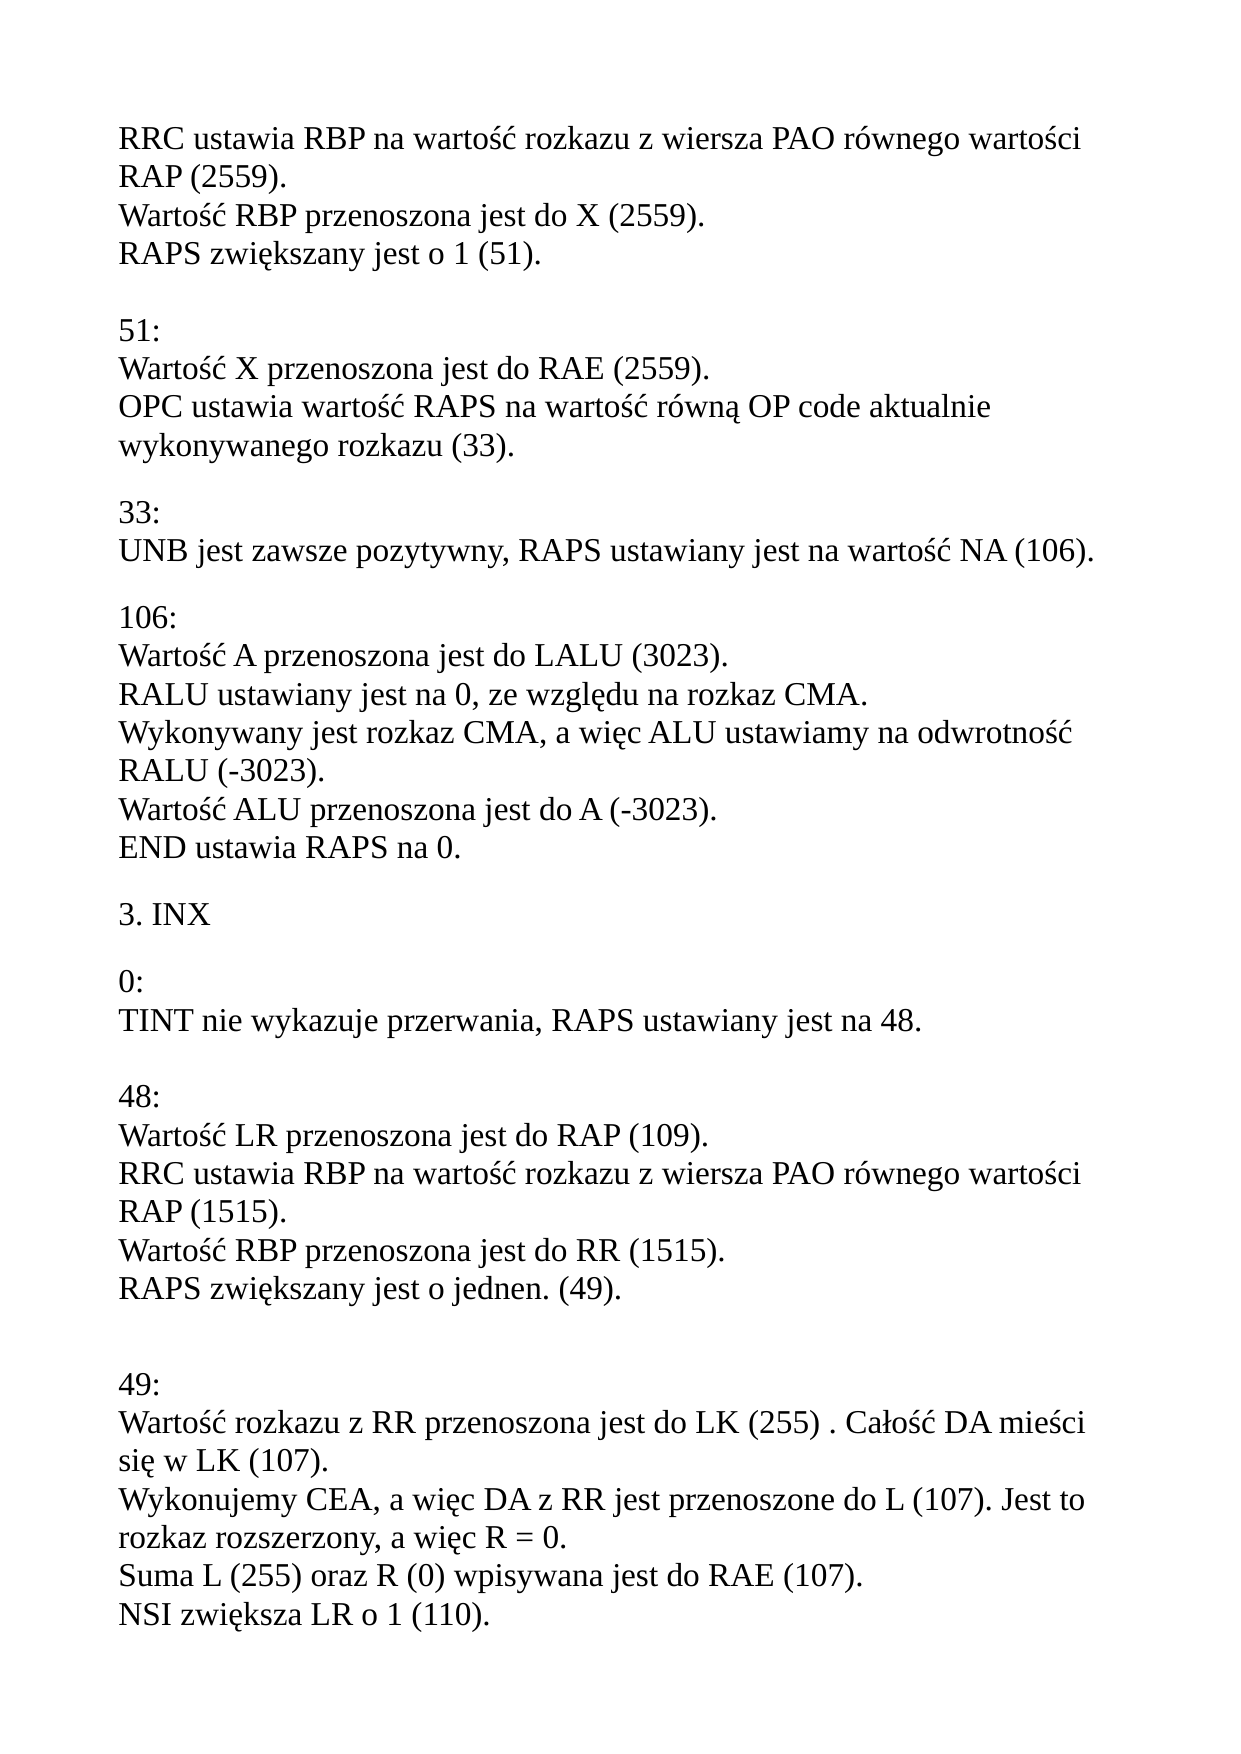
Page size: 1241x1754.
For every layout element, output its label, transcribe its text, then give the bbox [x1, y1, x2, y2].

text 49: [118, 1364, 1122, 1402]
text OPC ustawia wartość RAPS na wartość równą OP code aktualnie wykonywanego rozkazu (33). [118, 386, 1122, 463]
text RAPS zwiększany jest o jednen. (49). [118, 1268, 1122, 1306]
text Wykonujemy CEA, a więc DA z RR jest przenoszone do L (107). Jest to rozkaz rozszerzony, a więc R = 0. [118, 1479, 1122, 1556]
text 33: [118, 492, 1122, 530]
text NSI zwiększa LR o 1 (110). [118, 1594, 1122, 1632]
text Wykonywany jest rozkaz CMA, a więc ALU ustawiamy na odwrotność RALU (-3023). [118, 712, 1122, 789]
text UNB jest zawsze pozytywny, RAPS ustawiany jest na wartość NA (106). [118, 530, 1122, 568]
text 0: [118, 961, 1122, 1000]
text 106: [118, 597, 1122, 636]
text Wartość rozkazu z RR przenoszona jest do LK (255) . Całość DA mieści się w LK (107). [118, 1402, 1122, 1479]
text RRC ustawia RBP na wartość rozkazu z wiersza PAO równego wartości RAP (2559). [118, 118, 1122, 195]
text RALU ustawiany jest na 0, ze względu na rozkaz CMA. [118, 674, 1122, 712]
text Wartość RBP przenoszona jest do X (2559). [118, 195, 1122, 233]
text 51: [118, 310, 1122, 348]
text END ustawia RAPS na 0. [118, 827, 1122, 866]
text Wartość LR przenoszona jest do RAP (109). [118, 1115, 1122, 1153]
text 48: [118, 1076, 1122, 1115]
text 3. INX [118, 894, 1122, 933]
text Wartość RBP przenoszona jest do RR (1515). [118, 1230, 1122, 1268]
text Suma L (255) oraz R (0) wpisywana jest do RAE (107). [118, 1556, 1122, 1594]
text RRC ustawia RBP na wartość rozkazu z wiersza PAO równego wartości RAP (1515). [118, 1153, 1122, 1230]
text Wartość X przenoszona jest do RAE (2559). [118, 348, 1122, 386]
text Wartość A przenoszona jest do LALU (3023). [118, 636, 1122, 674]
text TINT nie wykazuje przerwania, RAPS ustawiany jest na 48. [118, 1000, 1122, 1038]
text Wartość ALU przenoszona jest do A (-3023). [118, 789, 1122, 827]
text RAPS zwiększany jest o 1 (51). [118, 233, 1122, 271]
